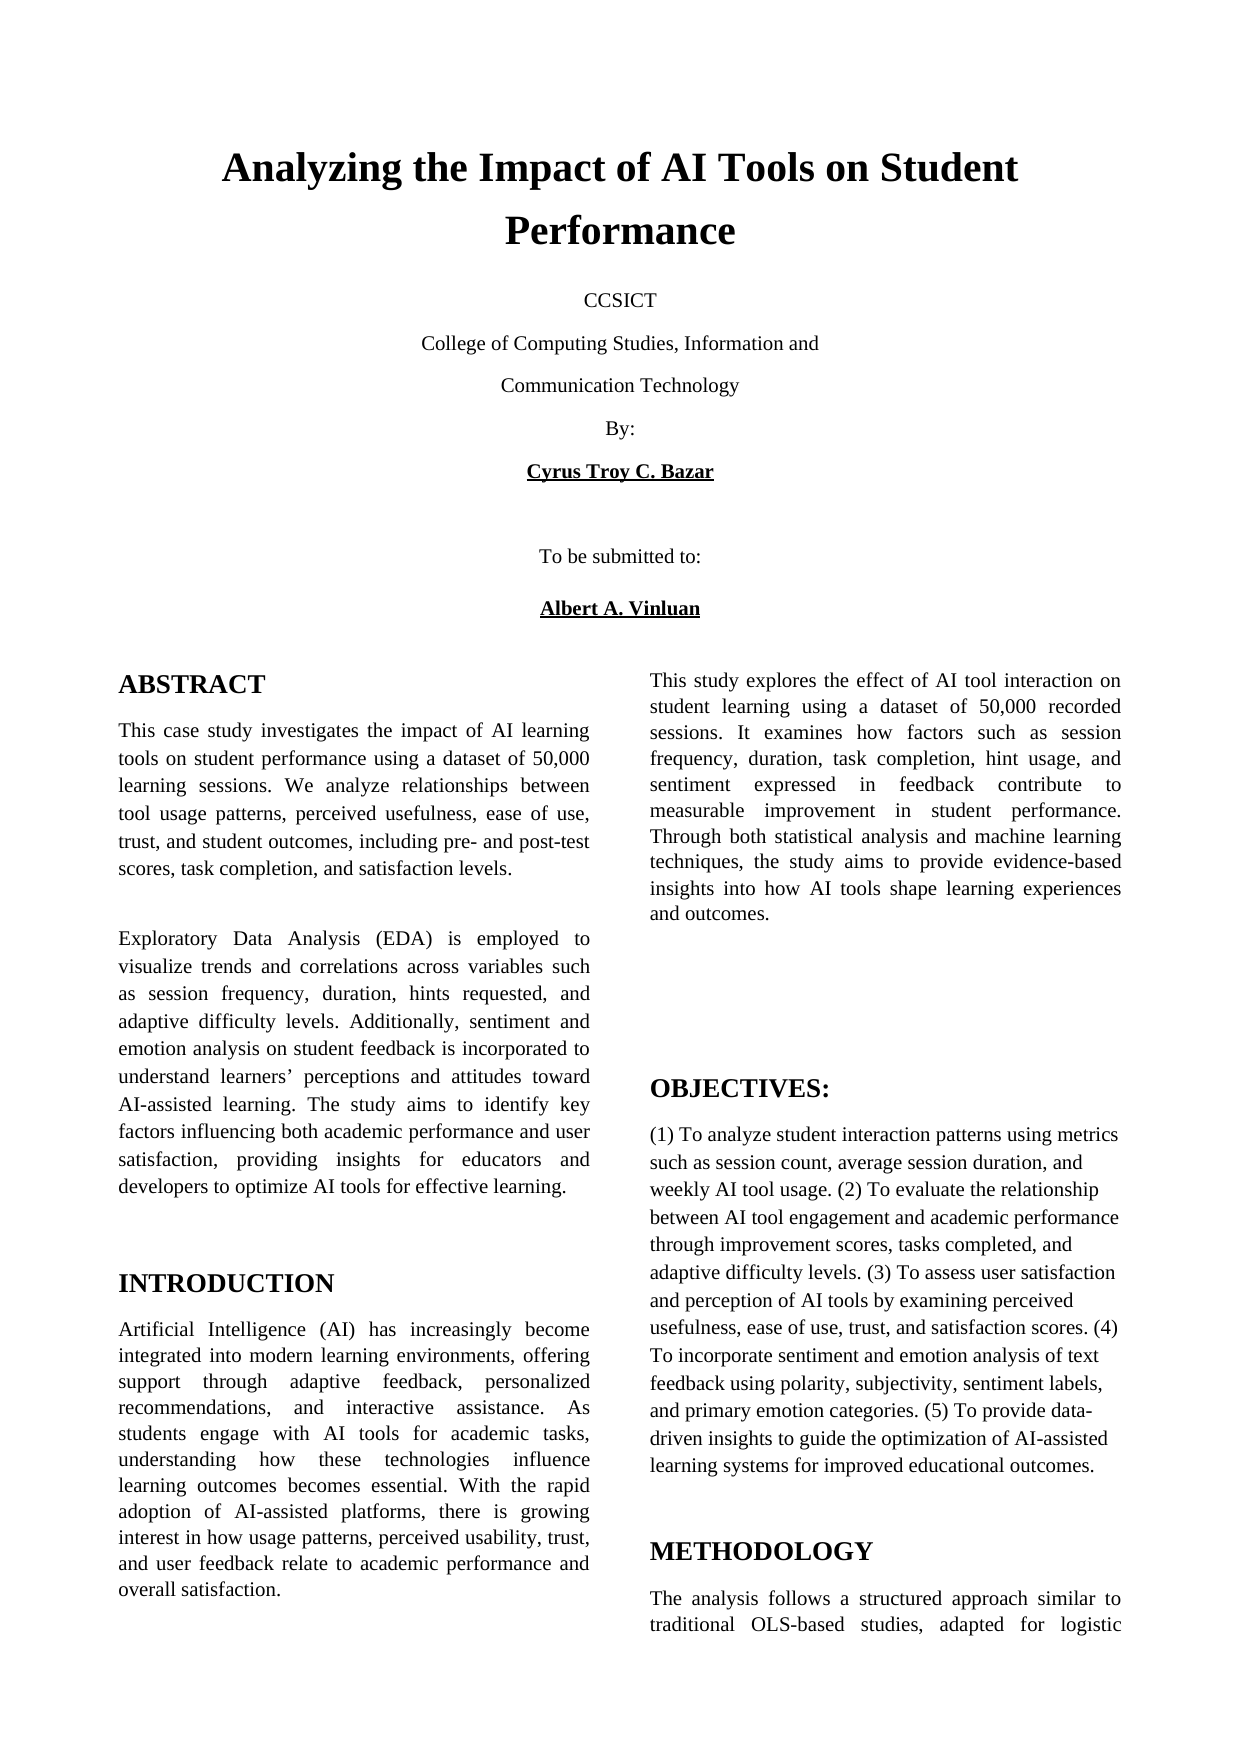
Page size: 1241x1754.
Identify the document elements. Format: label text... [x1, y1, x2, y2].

text METHODOLOGY [649, 1535, 1122, 1566]
text INTRODUCTION [118, 1267, 591, 1298]
text ABSTRACT [118, 668, 591, 699]
text This study explores the effect of AI tool interaction on student learning using a dataset of 50,000 recorded sessions. It examines how factors such as session frequency, duration, task completion, hint usage, and sentiment expressed in feedback contribute to measurable improvement in student performance. Through both statistical analysis and machine learning techniques, the study aims to provide evidence-based insights into how AI tools shape learning experiences and outcomes. [649, 668, 1122, 925]
text This case study investigates the impact of AI learning tools on student performance using a dataset of 50,000 learning sessions. We analyze relationships between tool usage patterns, perceived usefulness, ease of use, trust, and student outcomes, including pre- and post-test scores, task completion, and satisfaction levels. [118, 718, 591, 880]
text OBJECTIVES: [649, 1072, 1122, 1103]
text Artificial Intelligence (AI) has increasingly become integrated into modern learning environments, offering support through adaptive feedback, personalized recommendations, and interactive assistance. As students engage with AI tools for academic tasks, understanding how these technologies influence learning outcomes becomes essential. With the rapid adoption of AI-assisted platforms, there is growing interest in how usage patterns, perceived usability, trust, and user feedback relate to academic performance and overall satisfaction. [118, 1317, 591, 1601]
text Exploratory Data Analysis (EDA) is employed to visualize trends and correlations across variables such as session frequency, duration, hints requested, and adaptive difficulty levels. Additionally, sentiment and emotion analysis on student feedback is incorporated to understand learners’ perceptions and attitudes toward AI-assisted learning. The study aims to identify key factors influencing both academic performance and user satisfaction, providing insights for educators and developers to optimize AI tools for effective learning. [118, 898, 591, 1198]
text (1) To analyze student interaction patterns using metrics such as session count, average session duration, and weekly AI tool usage. (2) To evaluate the relationship between AI tool engagement and academic performance through improvement scores, tasks completed, and adaptive difficulty levels. (3) To assess user satisfaction and perception of AI tools by examining perceived usefulness, ease of use, trust, and satisfaction scores. (4) To incorporate sentiment and emotion analysis of text feedback using polarity, subjectivity, sentiment labels, and primary emotion categories. (5) To provide data-driven insights to guide the optimization of AI-assisted learning systems for improved educational outcomes. [649, 1122, 1122, 1477]
text The analysis follows a structured approach similar to traditional OLS-based studies, adapted for logistic [649, 1586, 1122, 1636]
